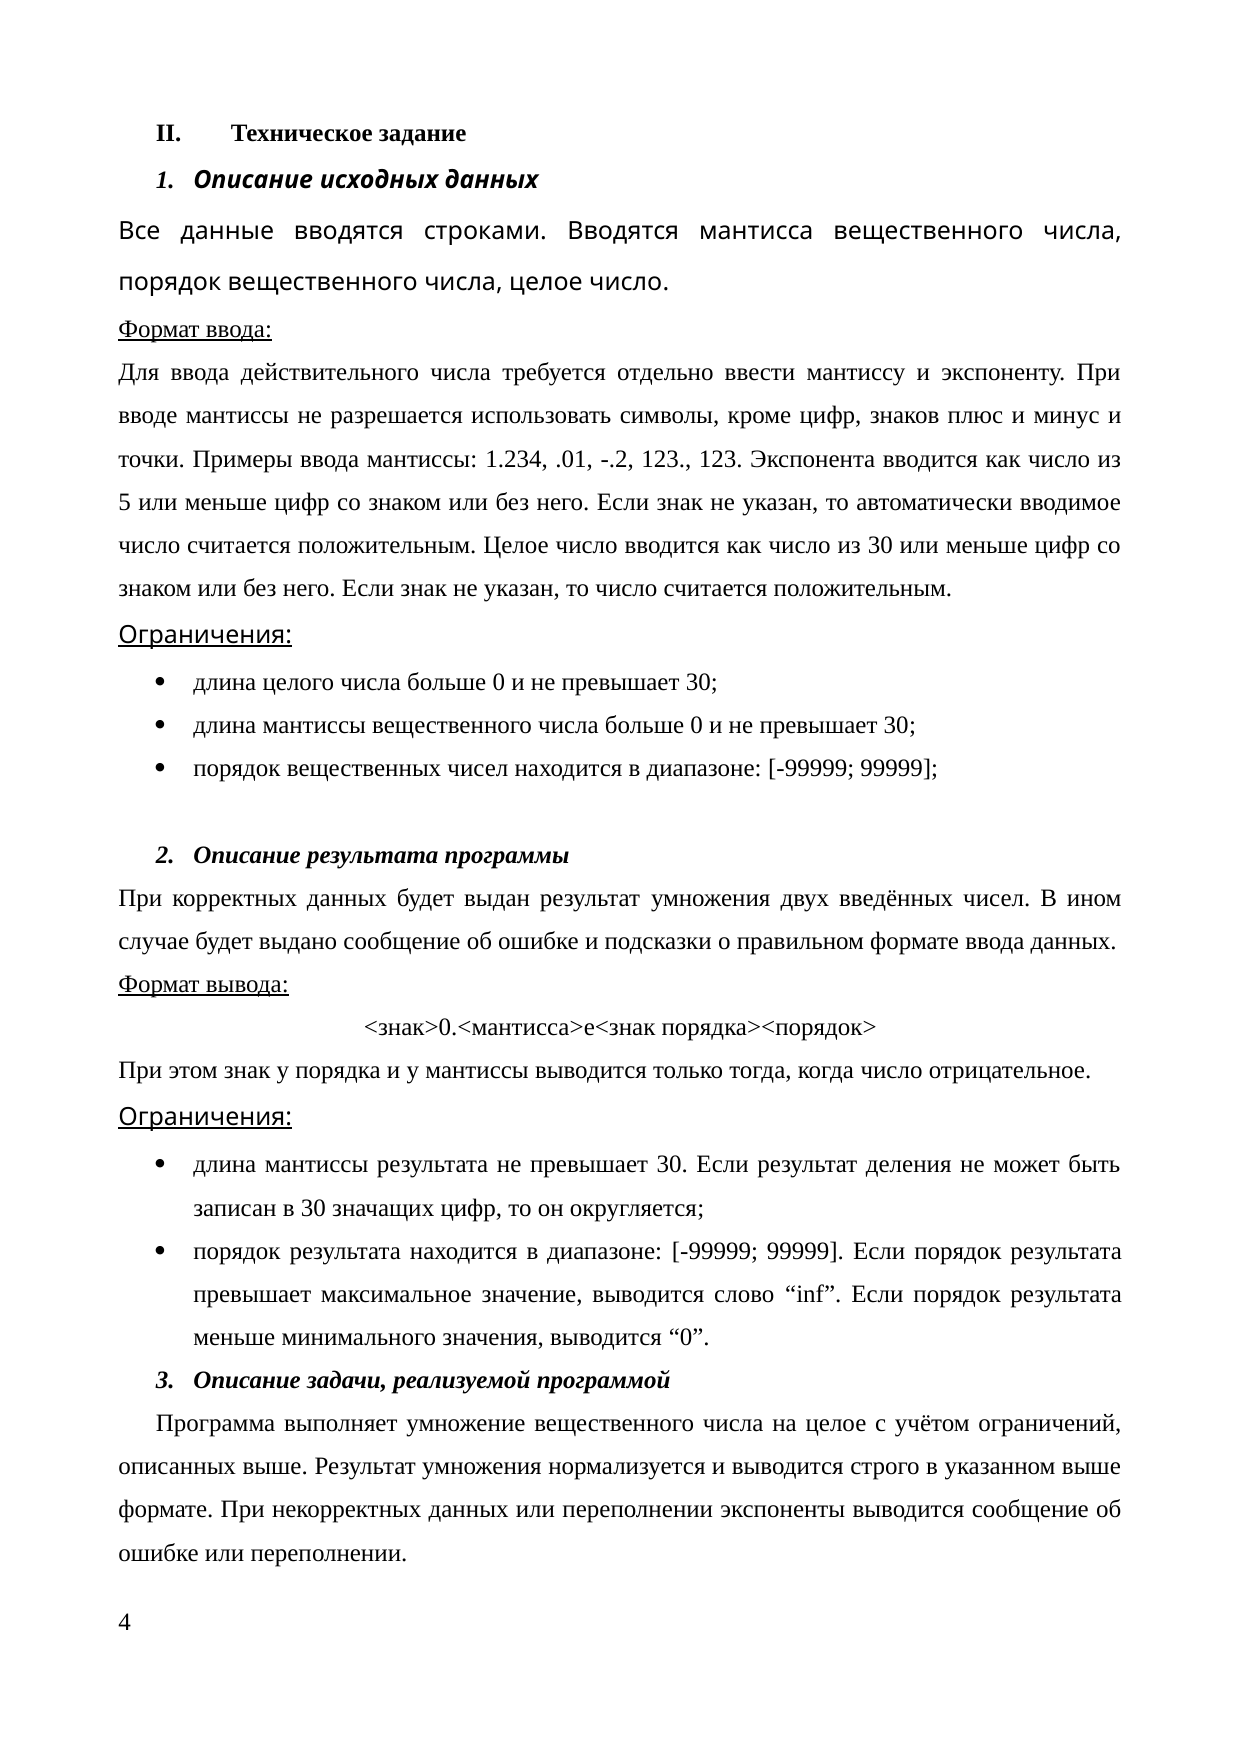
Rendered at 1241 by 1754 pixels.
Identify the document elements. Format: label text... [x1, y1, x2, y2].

list Описание результата программы [156, 840, 1122, 868]
list длина целого числа больше 0 и не превышает 30; [156, 667, 1122, 696]
text При этом знак у порядка и у мантиссы выводится только тогда, когда число отрицательное. [118, 1055, 1122, 1084]
list Техническое задание [156, 118, 1122, 147]
text При корректных данных будет выдан результат умножения двух введённых чисел. В ином случае будет выдано сообщение об ошибке и подсказки о правильном формате ввода данных. [118, 883, 1122, 955]
list порядок вещественных чисел находится в диапазоне: [-99999; 99999]; [156, 753, 1122, 782]
text Формат вывода: [118, 969, 1122, 998]
text Ограничения: [118, 616, 1122, 650]
text Формат ввода: [118, 314, 1122, 343]
list длина мантиссы вещественного числа больше 0 и не превышает 30; [156, 710, 1122, 739]
list Описание исходных данных [156, 161, 1122, 195]
list порядок результата находится в диапазоне: [-99999; 99999]. Если порядок результата превышает максимальное значение, выводится слово “inf”. Если порядок результата меньше минимального значения, выводится “0”. [156, 1236, 1122, 1351]
text Для ввода действительного числа требуется отдельно ввести мантиссу и экспоненту. При вводе мантиссы не разрешается использовать символы, кроме цифр, знаков плюс и минус и точки. Примеры ввода мантиссы: 1.234, .01, -.2, 123., 123. Экспонента вводится как число из 5 или меньше цифр со знаком или без него. Если знак не указан, то автоматически вводимое число считается положительным. Целое число вводится как число из 30 или меньше цифр со знаком или без него. Если знак не указан, то число считается положительным. [118, 357, 1122, 602]
list длина мантиссы результата не превышает 30. Если результат деления не может быть записан в 30 значащих цифр, то он округляется; [156, 1149, 1122, 1221]
text Программа выполняет умножение вещественного числа на целое с учётом ограничений, описанных выше. Результат умножения нормализуется и выводится строго в указанном выше формате. При некорректных данных или переполнении экспоненты выводится сообщение об ошибке или переполнении. [118, 1408, 1122, 1566]
text Все данные вводятся строками. Вводятся мантисса вещественного числа, порядок вещественного числа, целое число. [118, 212, 1122, 297]
list Описание задачи, реализуемой программой [156, 1365, 1122, 1394]
text <знак>0.<мантисса>e<знак порядка><порядок> [118, 1012, 1122, 1041]
text Ограничения: [118, 1098, 1122, 1133]
